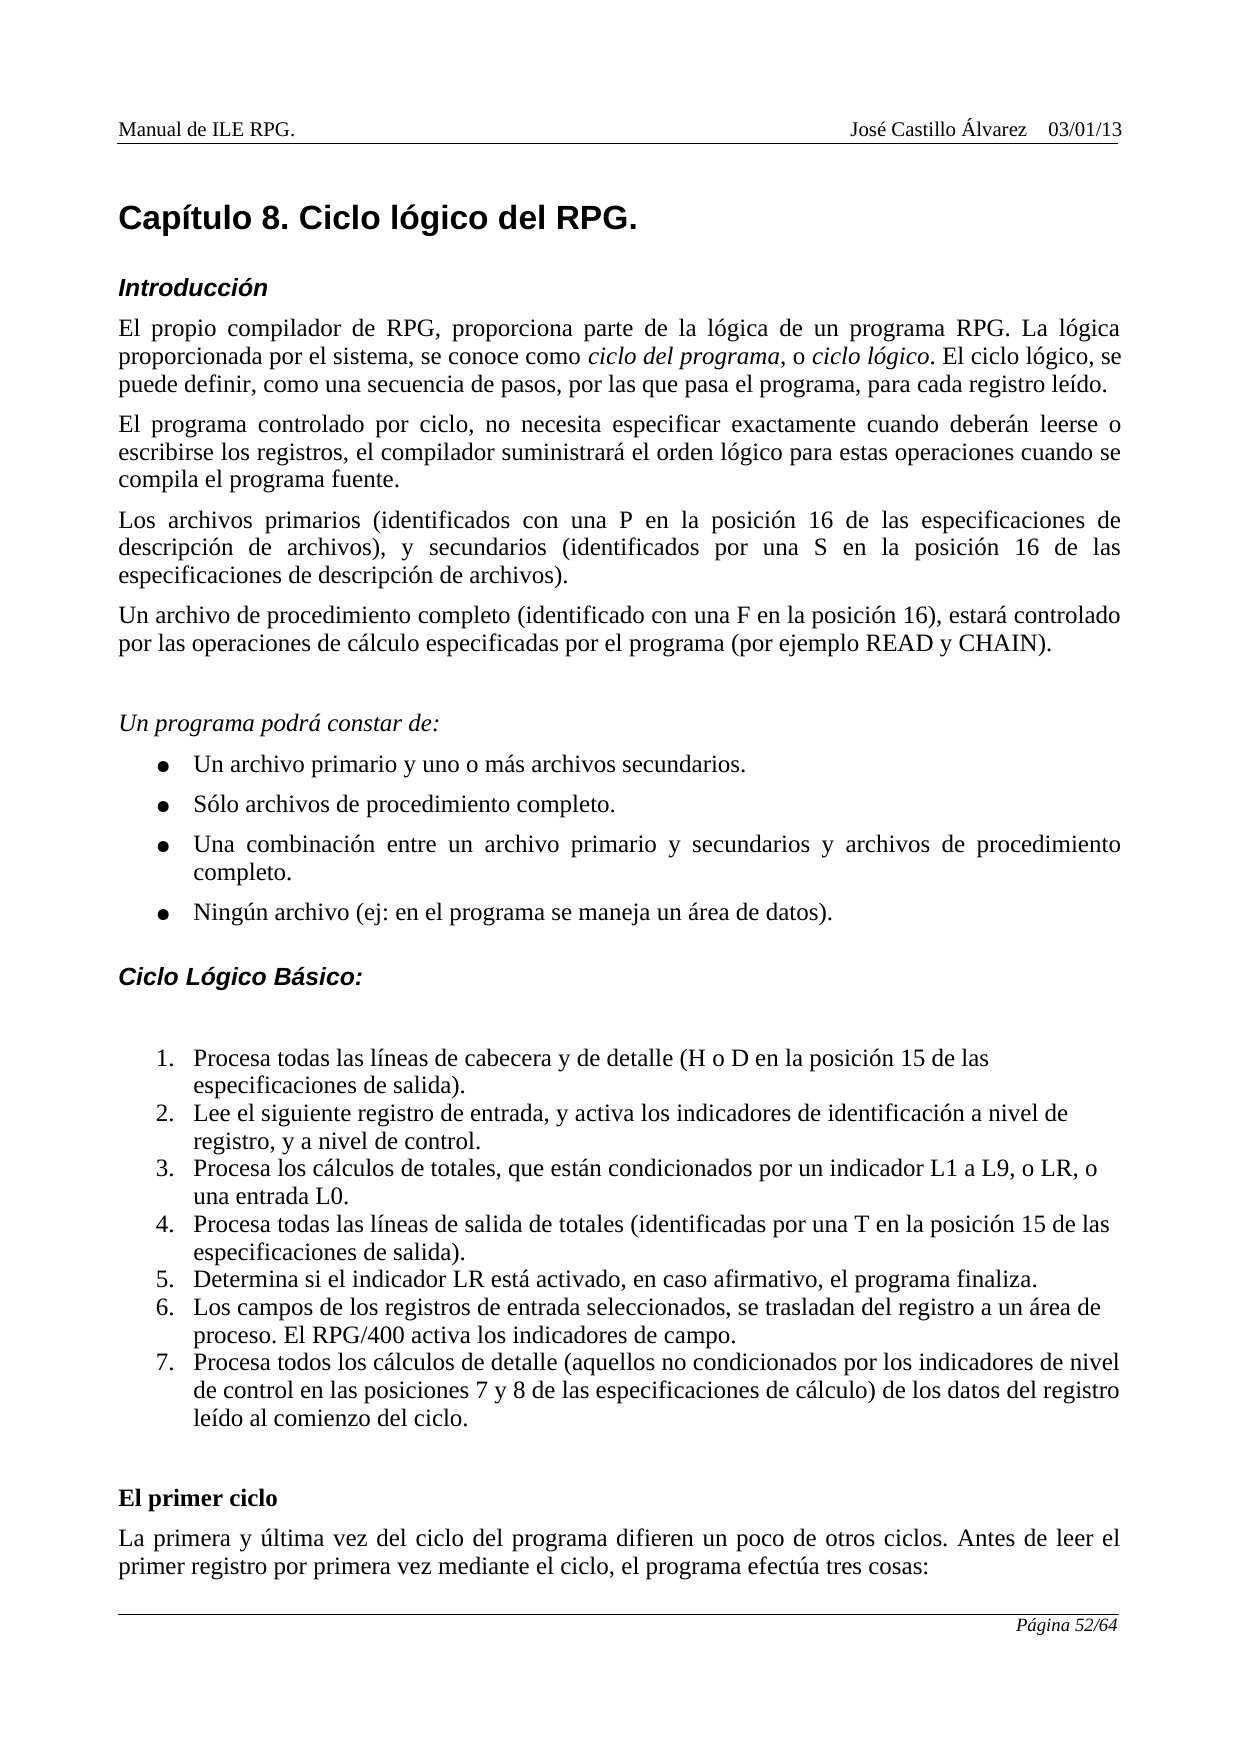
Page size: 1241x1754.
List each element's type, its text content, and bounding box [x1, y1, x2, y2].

text El propio compilador de RPG, proporciona parte de la lógica de un programa RPG. La lógica proporcionada por el sistema, se conoce como ciclo del programa, o ciclo lógico. El ciclo lógico, se puede definir, como una secuencia de pasos, por las que pasa el programa, para cada registro leído. [118, 314, 1122, 398]
text El primer ciclo [118, 1484, 1122, 1512]
list Procesa todas las líneas de cabecera y de detalle (H o D en la posición 15 de las especificaciones de salida). [156, 1044, 1122, 1099]
subtitle Introducción [118, 274, 1122, 302]
subtitle Capítulo 8. Ciclo lógico del RPG. [118, 199, 1122, 237]
list Lee el siguiente registro de entrada, y activa los indicadores de identificación a nivel de registro, y a nivel de control. [156, 1099, 1122, 1154]
list Determina si el indicador LR está activado, en caso afirmativo, el programa finaliza. [156, 1265, 1122, 1293]
list Procesa todas las líneas de salida de totales (identificadas por una T en la posición 15 de las especificaciones de salida). [156, 1210, 1122, 1265]
text Un archivo de procedimiento completo (identificado con una F en la posición 16), estará controlado por las operaciones de cálculo especificadas por el programa (por ejemplo READ y CHAIN). [118, 601, 1122, 657]
text Los archivos primarios (identificados con una P en la posición 16 de las especificaciones de descripción de archivos), y secundarios (identificados por una S en la posición 16 de las especificaciones de descripción de archivos). [118, 506, 1122, 589]
list Un archivo primario y uno o más archivos secundarios. [156, 750, 1122, 777]
text El programa controlado por ciclo, no necesita especificar exactamente cuando deberán leerse o escribirse los registros, el compilador suministrará el orden lógico para estas operaciones cuando se compila el programa fuente. [118, 410, 1122, 493]
list Los campos de los registros de entrada seleccionados, se trasladan del registro a un área de proceso. El RPG/400 activa los indicadores de campo. [156, 1293, 1122, 1348]
text Un programa podrá constar de: [118, 709, 1122, 737]
list Una combinación entre un archivo primario y secundarios y archivos de procedimiento completo. [156, 830, 1122, 886]
subtitle Ciclo Lógico Básico: [118, 963, 1122, 991]
text La primera y última vez del ciclo del programa difieren un poco de otros ciclos. Antes de leer el primer registro por primera vez mediante el ciclo, el programa efectúa tres cosas: [118, 1524, 1122, 1580]
list Procesa todos los cálculos de detalle (aquellos no condicionados por los indicadores de nivel de control en las posiciones 7 y 8 de las especificaciones de cálculo) de los datos del registro leído al comienzo del ciclo. [156, 1348, 1122, 1432]
list Sólo archivos de procedimiento completo. [156, 790, 1122, 818]
list Ningún archivo (ej: en el programa se maneja un área de datos). [156, 898, 1122, 926]
list Procesa los cálculos de totales, que están condicionados por un indicador L1 a L9, o LR, o una entrada L0. [156, 1154, 1122, 1210]
